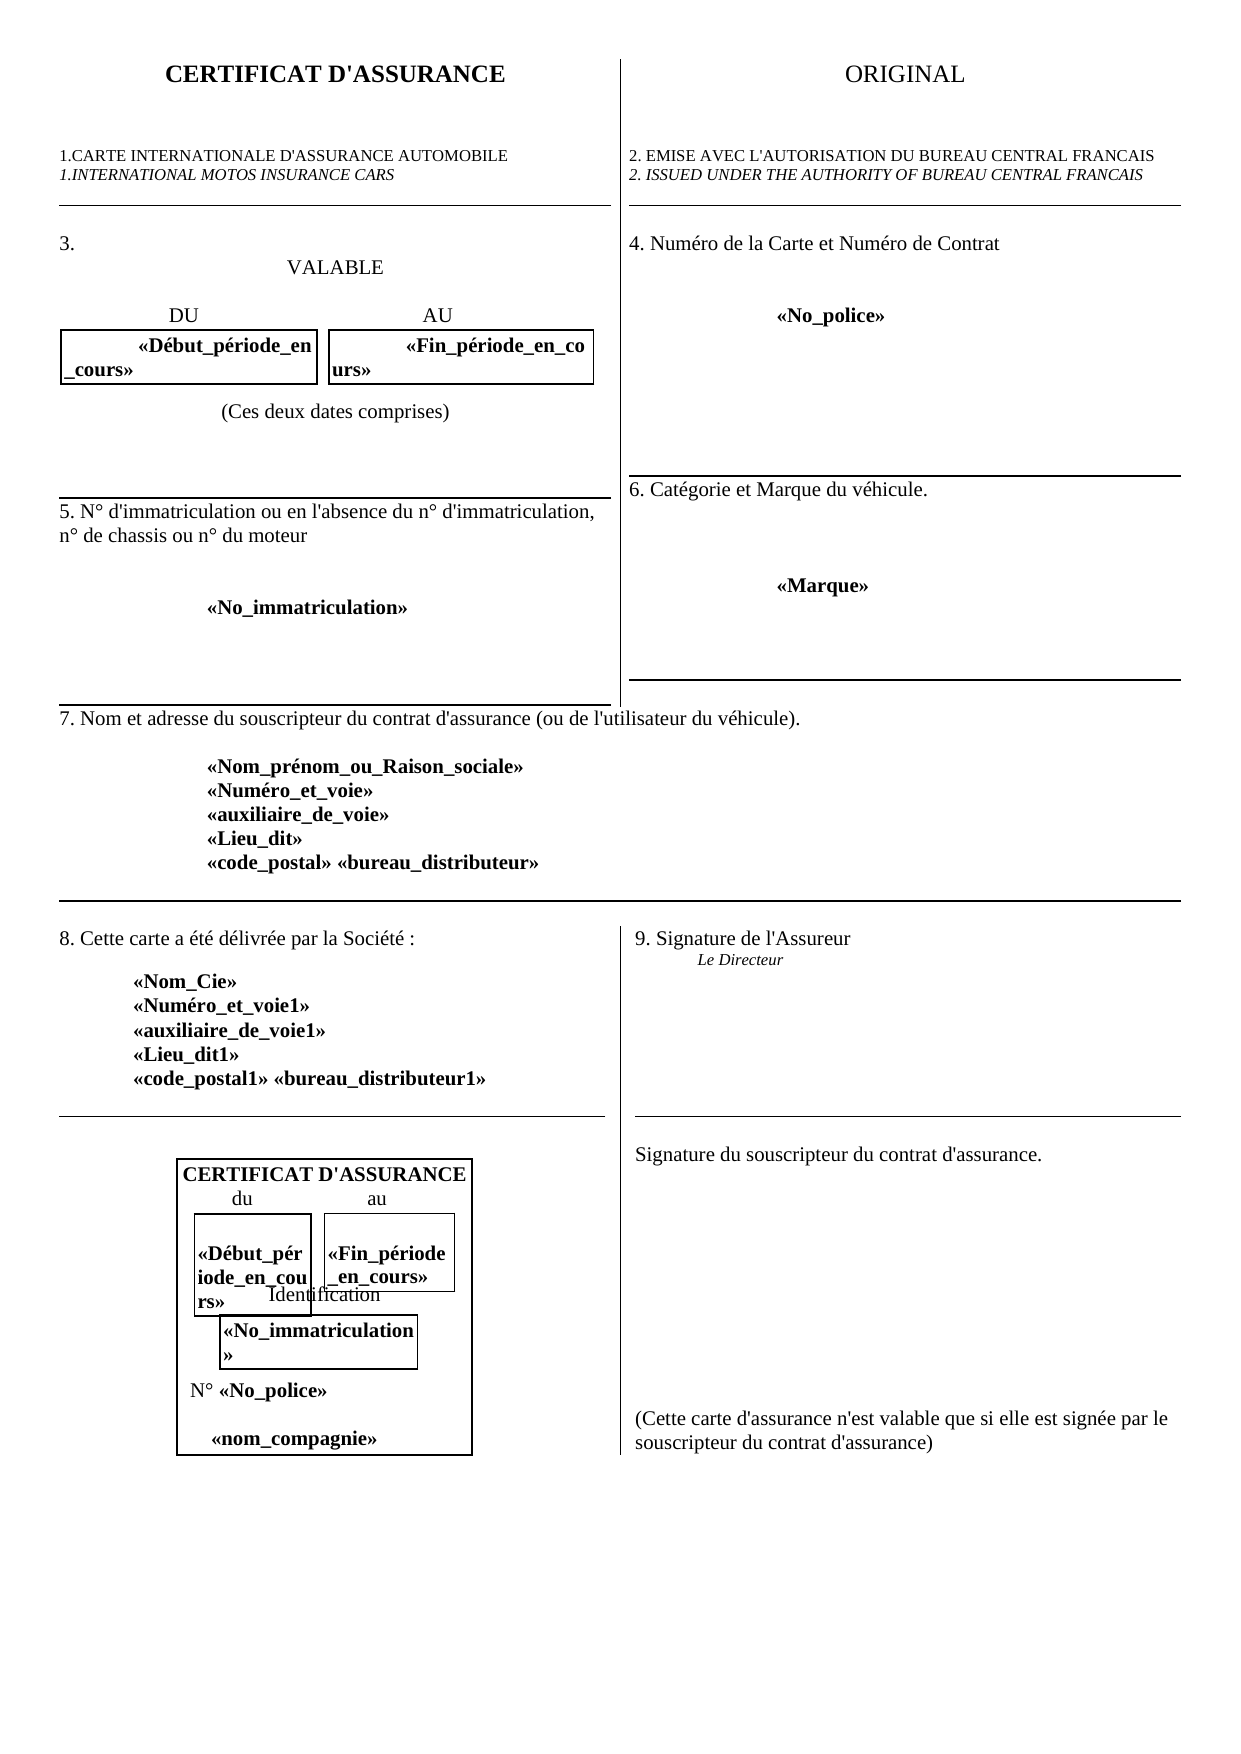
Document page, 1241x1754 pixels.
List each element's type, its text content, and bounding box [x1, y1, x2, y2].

text «Début_période_en_cours» [64, 333, 314, 381]
text 2. ISSUED UNDER THE AUTHORITY OF BUREAU CENTRAL FRANCAIS [629, 164, 1181, 184]
subtitle CERTIFICAT D'ASSURANCE [59, 59, 611, 88]
text du au [179, 1186, 469, 1210]
text Signature du souscripteur du contrat d'assurance. [635, 1141, 1181, 1166]
text «Nom_Cie» [59, 969, 605, 993]
text «Nom_prénom_ou_Raison_sociale» [59, 754, 1181, 778]
text «Lieu_dit» [59, 826, 1181, 850]
text «Numéro_et_voie» [59, 778, 1181, 802]
text «auxiliaire_de_voie» [59, 802, 1181, 826]
text «No_immatriculation» [59, 595, 611, 623]
text CERTIFICAT D'ASSURANCE [179, 1162, 469, 1186]
text «Numéro_et_voie1» [59, 993, 605, 1017]
text 3. [59, 231, 611, 254]
text DU AU [59, 303, 611, 327]
text «Marque» [629, 573, 1181, 597]
text «Fin_période_en_cours» [327, 1216, 452, 1288]
text 1.CARTE INTERNATIONALE D'ASSURANCE AUTOMOBILE [59, 145, 611, 164]
text 1.INTERNATIONAL MOTOS INSURANCE CARS [59, 164, 611, 184]
text «Fin_période_en_cours» [332, 333, 591, 381]
text «No_police» [629, 303, 1181, 327]
text ORIGINAL [629, 59, 1181, 88]
text Le Directeur [635, 950, 1181, 969]
text 2. EMISE AVEC L'AUTORISATION DU BUREAU CENTRAL FRANCAIS [629, 145, 1181, 164]
text Identification [325, 1282, 454, 1291]
text 7. Nom et adresse du souscripteur du contrat d'assurance (ou de l'utilisateur du véhicule). [59, 706, 1181, 730]
text (Ces deux dates comprises) [59, 327, 611, 423]
text «Début_période_en_cours» [197, 1217, 308, 1313]
text «code_postal» «bureau_distributeur» [59, 850, 1181, 874]
text 8. Cette carte a été délivrée par la Société : [59, 926, 605, 950]
text «No_immatriculation» [223, 1318, 415, 1366]
text «Lieu_dit1» [59, 1042, 605, 1066]
text N° «No_police» [179, 1378, 469, 1402]
text 9. Signature de l'Assureur [635, 926, 1181, 950]
text «nom_compagnie» [179, 1426, 469, 1450]
text (Cette carte d'assurance n'est valable que si elle est signée par le souscripteur du contrat d'assurance) [635, 1406, 1181, 1454]
text Identification [179, 1282, 194, 1306]
text VALABLE [59, 254, 611, 279]
text 6. Catégorie et Marque du véhicule. [629, 477, 1181, 501]
text 4. Numéro de la Carte et Numéro de Contrat [629, 231, 1181, 254]
text «auxiliaire_de_voie1» [59, 1017, 605, 1042]
text 5. N° d'immatriculation ou en l'absence du n° d'immatriculation, n° de chassis ou n° du moteur [59, 499, 611, 547]
text Identification [312, 1282, 469, 1306]
text «code_postal1» «bureau_distributeur1» [59, 1066, 605, 1090]
